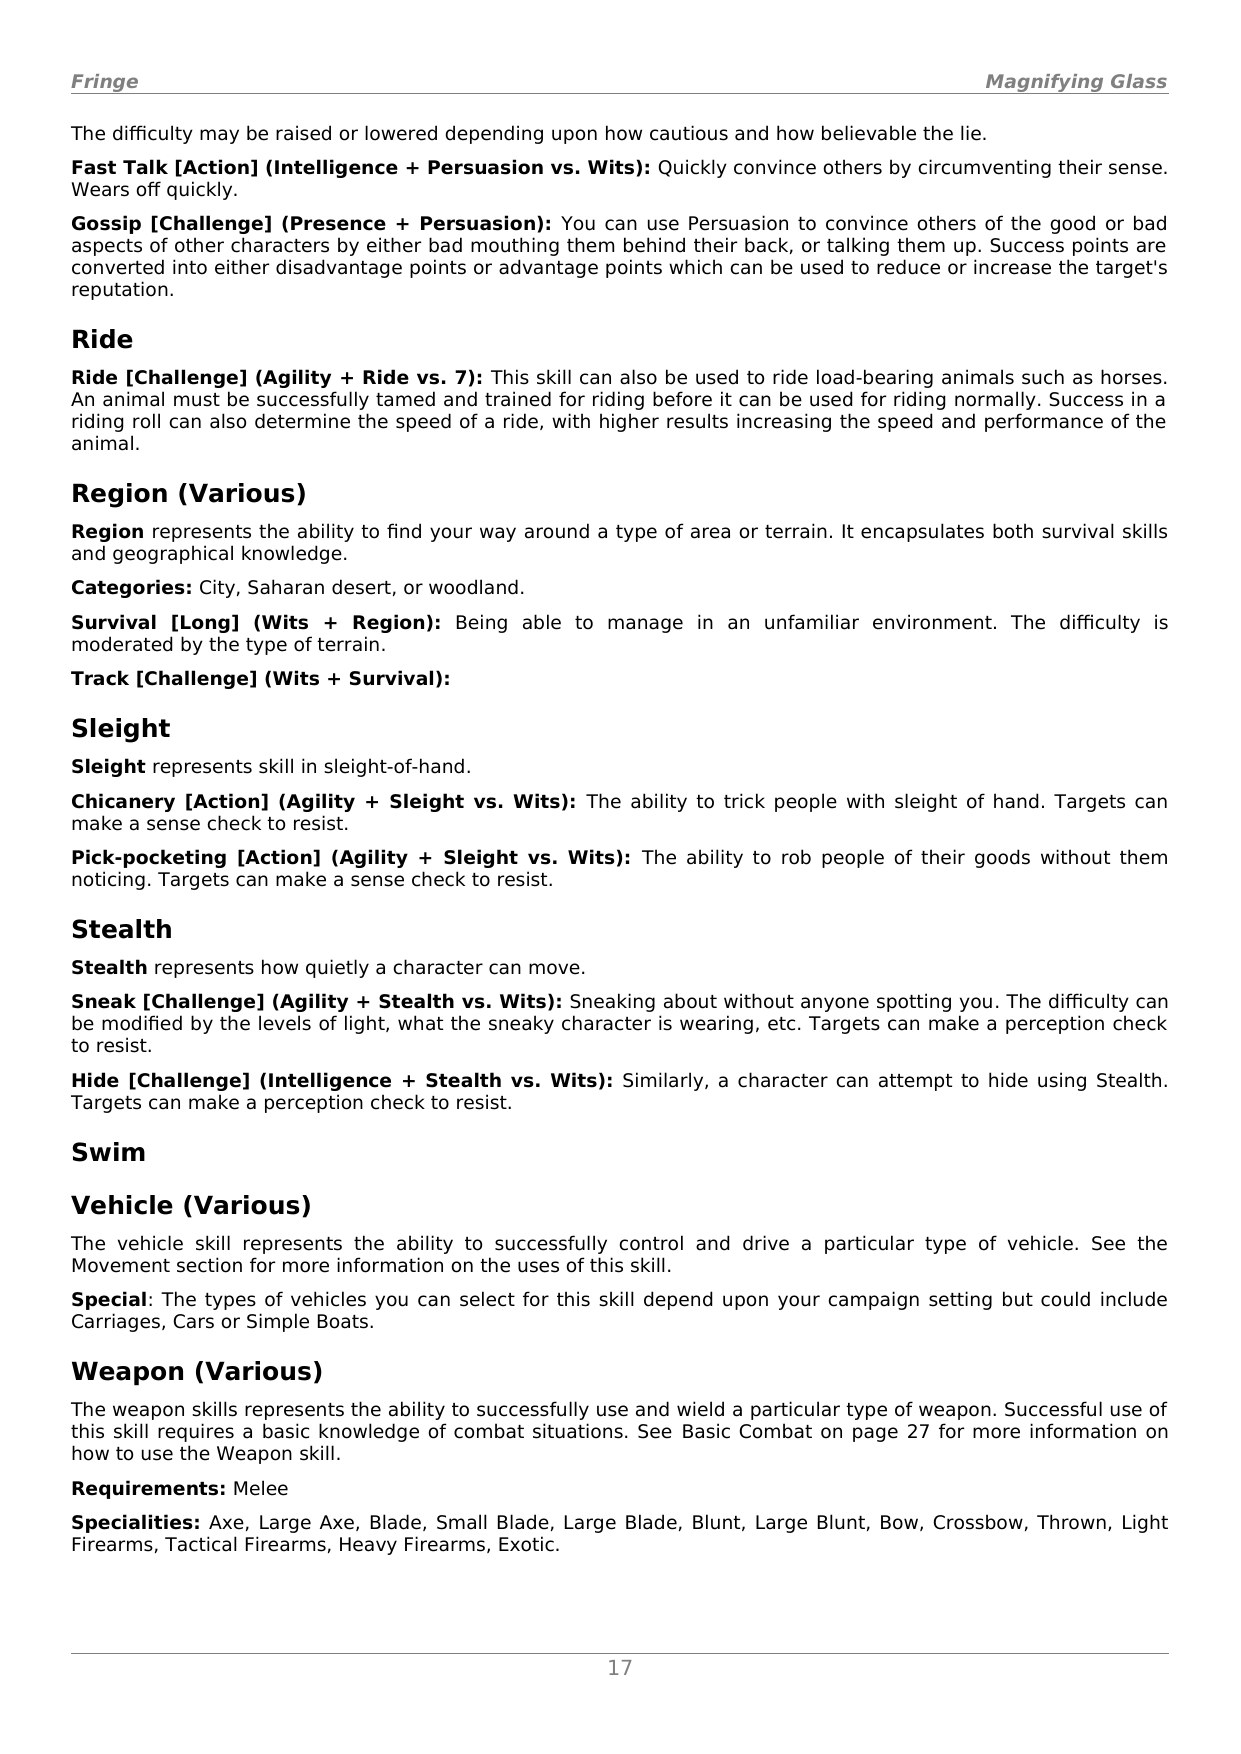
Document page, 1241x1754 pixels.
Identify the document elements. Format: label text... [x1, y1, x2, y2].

text Requirements: Melee [71, 1478, 1169, 1499]
text Ride [Challenge] (Agility + Ride vs. 7): This skill can also be used to ride load-bearing animals such as horses. An animal must be successfully tamed and trained for riding before it can be used for riding normally. Success in a riding roll can also determine the speed of a ride, with higher results increasing the speed and performance of the animal. [71, 367, 1169, 455]
text Hide [Challenge] (Intelligence + Stealth vs. Wits): Similarly, a character can attempt to hide using Stealth. Targets can make a perception check to resist. [71, 1070, 1169, 1114]
subtitle Ride [71, 325, 1169, 355]
text Fast Talk [Action] (Intelligence + Persuasion vs. Wits): Quickly convince others by circumventing their sense. Wears off quickly. [71, 157, 1169, 201]
text Sneak [Challenge] (Agility + Stealth vs. Wits): Sneaking about without anyone spotting you. The difficulty can be modified by the levels of light, what the sneaky character is wearing, etc. Targets can make a perception check to resist. [71, 991, 1169, 1057]
subtitle Region (Various) [71, 479, 1169, 508]
text The weapon skills represents the ability to successfully use and wield a particular type of weapon. Successful use of this skill requires a basic knowledge of combat situations. See Basic Combat on page 27 for more information on how to use the Weapon skill. [71, 1399, 1169, 1465]
text Pick-pocketing [Action] (Agility + Sleight vs. Wits): The ability to rob people of their goods without them noticing. Targets can make a sense check to resist. [71, 847, 1169, 891]
text Special: The types of vehicles you can select for this skill depend upon your campaign setting but could include Carriages, Cars or Simple Boats. [71, 1289, 1169, 1333]
subtitle Swim [71, 1138, 1169, 1167]
text Categories: City, Saharan desert, or woodland. [71, 577, 1169, 599]
subtitle Sleight [71, 714, 1169, 744]
text Chicanery [Action] (Agility + Sleight vs. Wits): The ability to trick people with sleight of hand. Targets can make a sense check to resist. [71, 791, 1169, 834]
text Sleight represents skill in sleight-of-hand. [71, 756, 1169, 778]
subtitle Vehicle (Various) [71, 1191, 1169, 1221]
text Specialities: Axe, Large Axe, Blade, Small Blade, Large Blade, Blunt, Large Blunt, Bow, Crossbow, Thrown, Light Firearms, Tactical Firearms, Heavy Firearms, Exotic. [71, 1512, 1169, 1556]
text Gossip [Challenge] (Presence + Persuasion): You can use Persuasion to convince others of the good or bad aspects of other characters by either bad mouthing them behind their back, or talking them up. Success points are converted into either disadvantage points or advantage points which can be used to reduce or increase the target's reputation. [71, 213, 1169, 301]
subtitle Stealth [71, 915, 1169, 944]
text Survival [Long] (Wits + Region): Being able to manage in an unfamiliar environment. The difficulty is moderated by the type of terrain. [71, 612, 1169, 656]
text Stealth represents how quietly a character can move. [71, 957, 1169, 979]
text Region represents the ability to find your way around a type of area or terrain. It encapsulates both survival skills and geographical knowledge. [71, 521, 1169, 565]
text Track [Challenge] (Wits + Survival): [71, 668, 1169, 690]
text The difficulty may be raised or lowered depending upon how cautious and how believable the lie. [71, 122, 1169, 144]
text The vehicle skill represents the ability to successfully control and drive a particular type of vehicle. See the Movement section for more information on the uses of this skill. [71, 1233, 1169, 1277]
subtitle Weapon (Various) [71, 1357, 1169, 1387]
